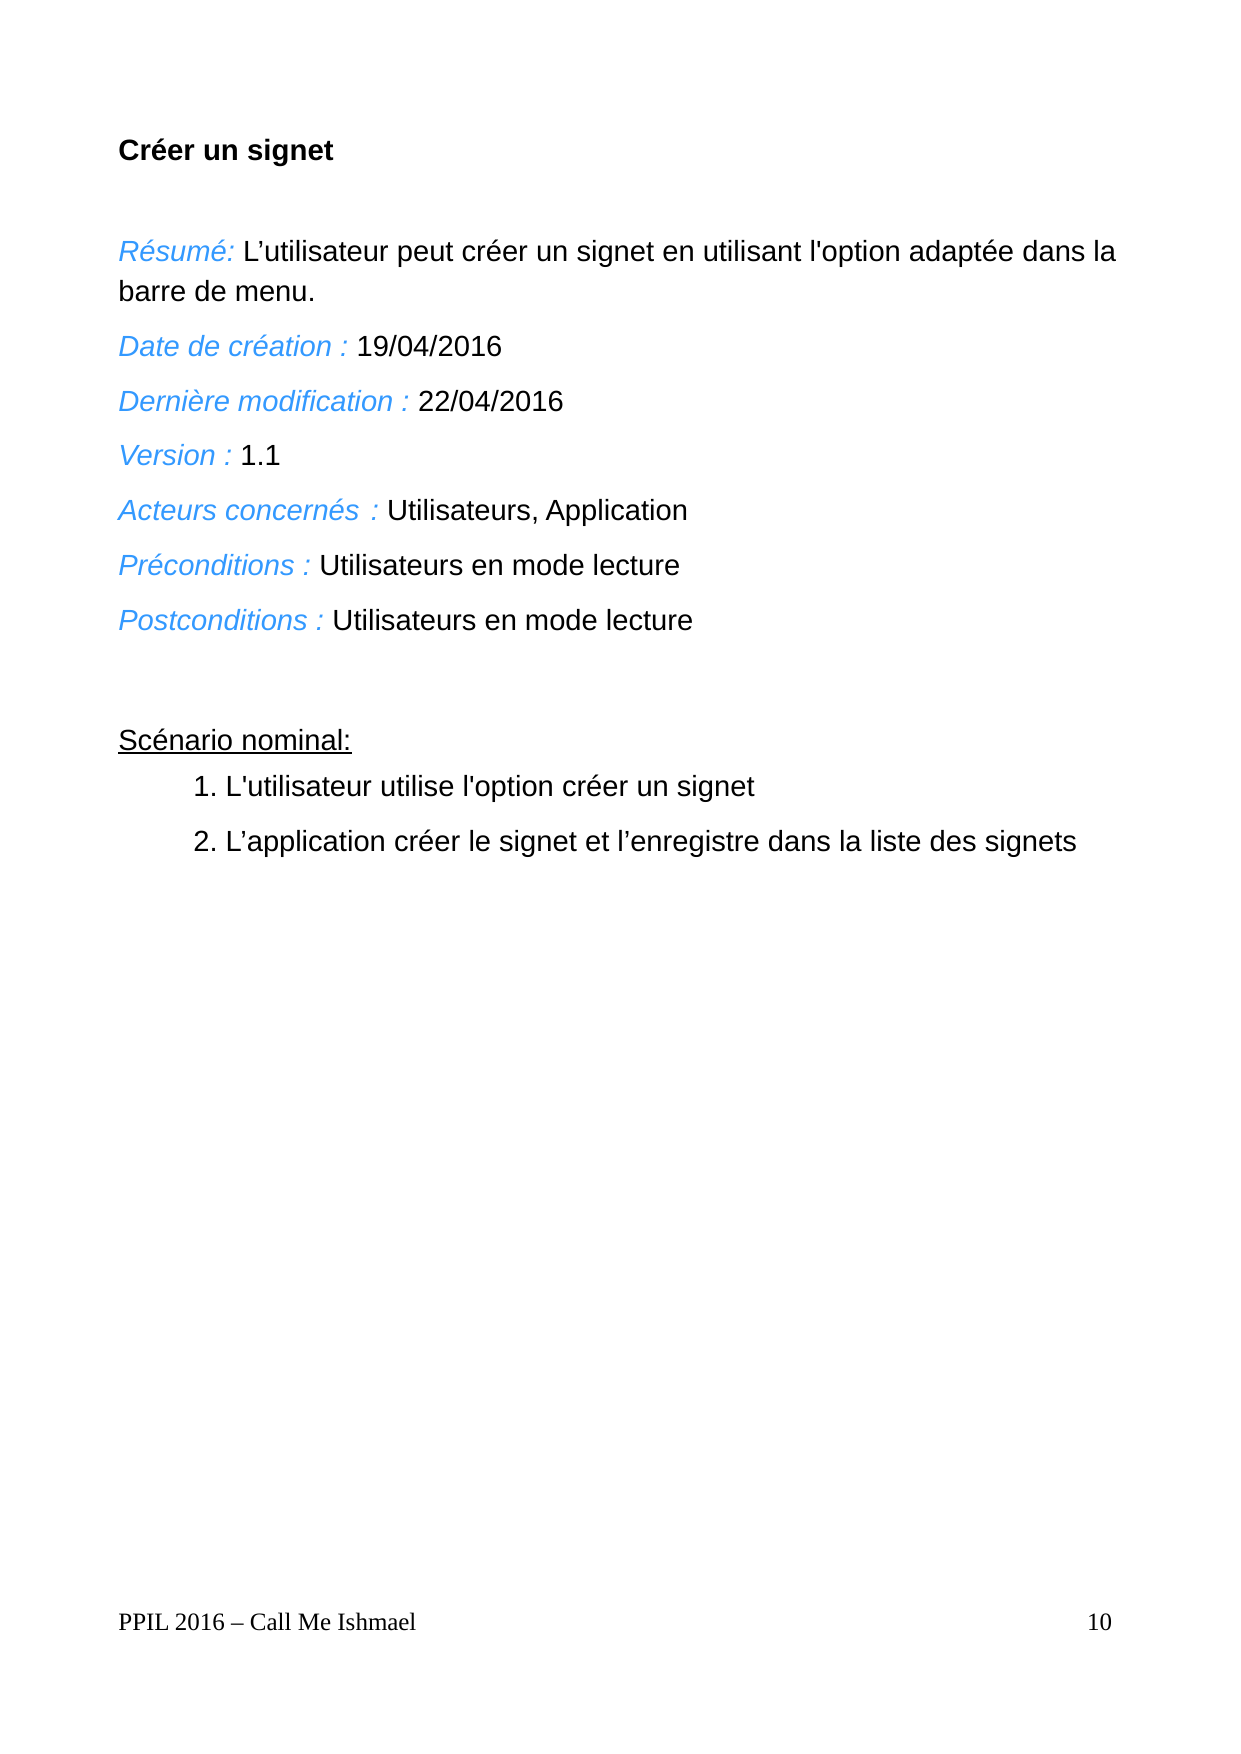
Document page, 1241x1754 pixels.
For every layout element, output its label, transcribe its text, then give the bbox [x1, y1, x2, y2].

text Dernière modification : 22/04/2016 [118, 383, 1122, 417]
text Résumé: L’utilisateur peut créer un signet en utilisant l'option adaptée dans la barre de menu. [118, 234, 1122, 307]
text 1. L'utilisateur utilise l'option créer un signet [118, 769, 1122, 802]
subtitle Créer un signet [118, 133, 1122, 166]
text Préconditions : Utilisateurs en mode lecture [118, 548, 1122, 581]
text Postconditions : Utilisateurs en mode lecture [118, 603, 1122, 636]
text Date de création : 19/04/2016 [118, 329, 1122, 362]
text Version : 1.1 [118, 438, 1122, 472]
text 2. L’application créer le signet et l’enregistre dans la liste des signets [118, 823, 1122, 857]
subtitle Scénario nominal: [118, 723, 1122, 756]
text Acteurs concernés : Utilisateurs, Application [118, 493, 1122, 527]
